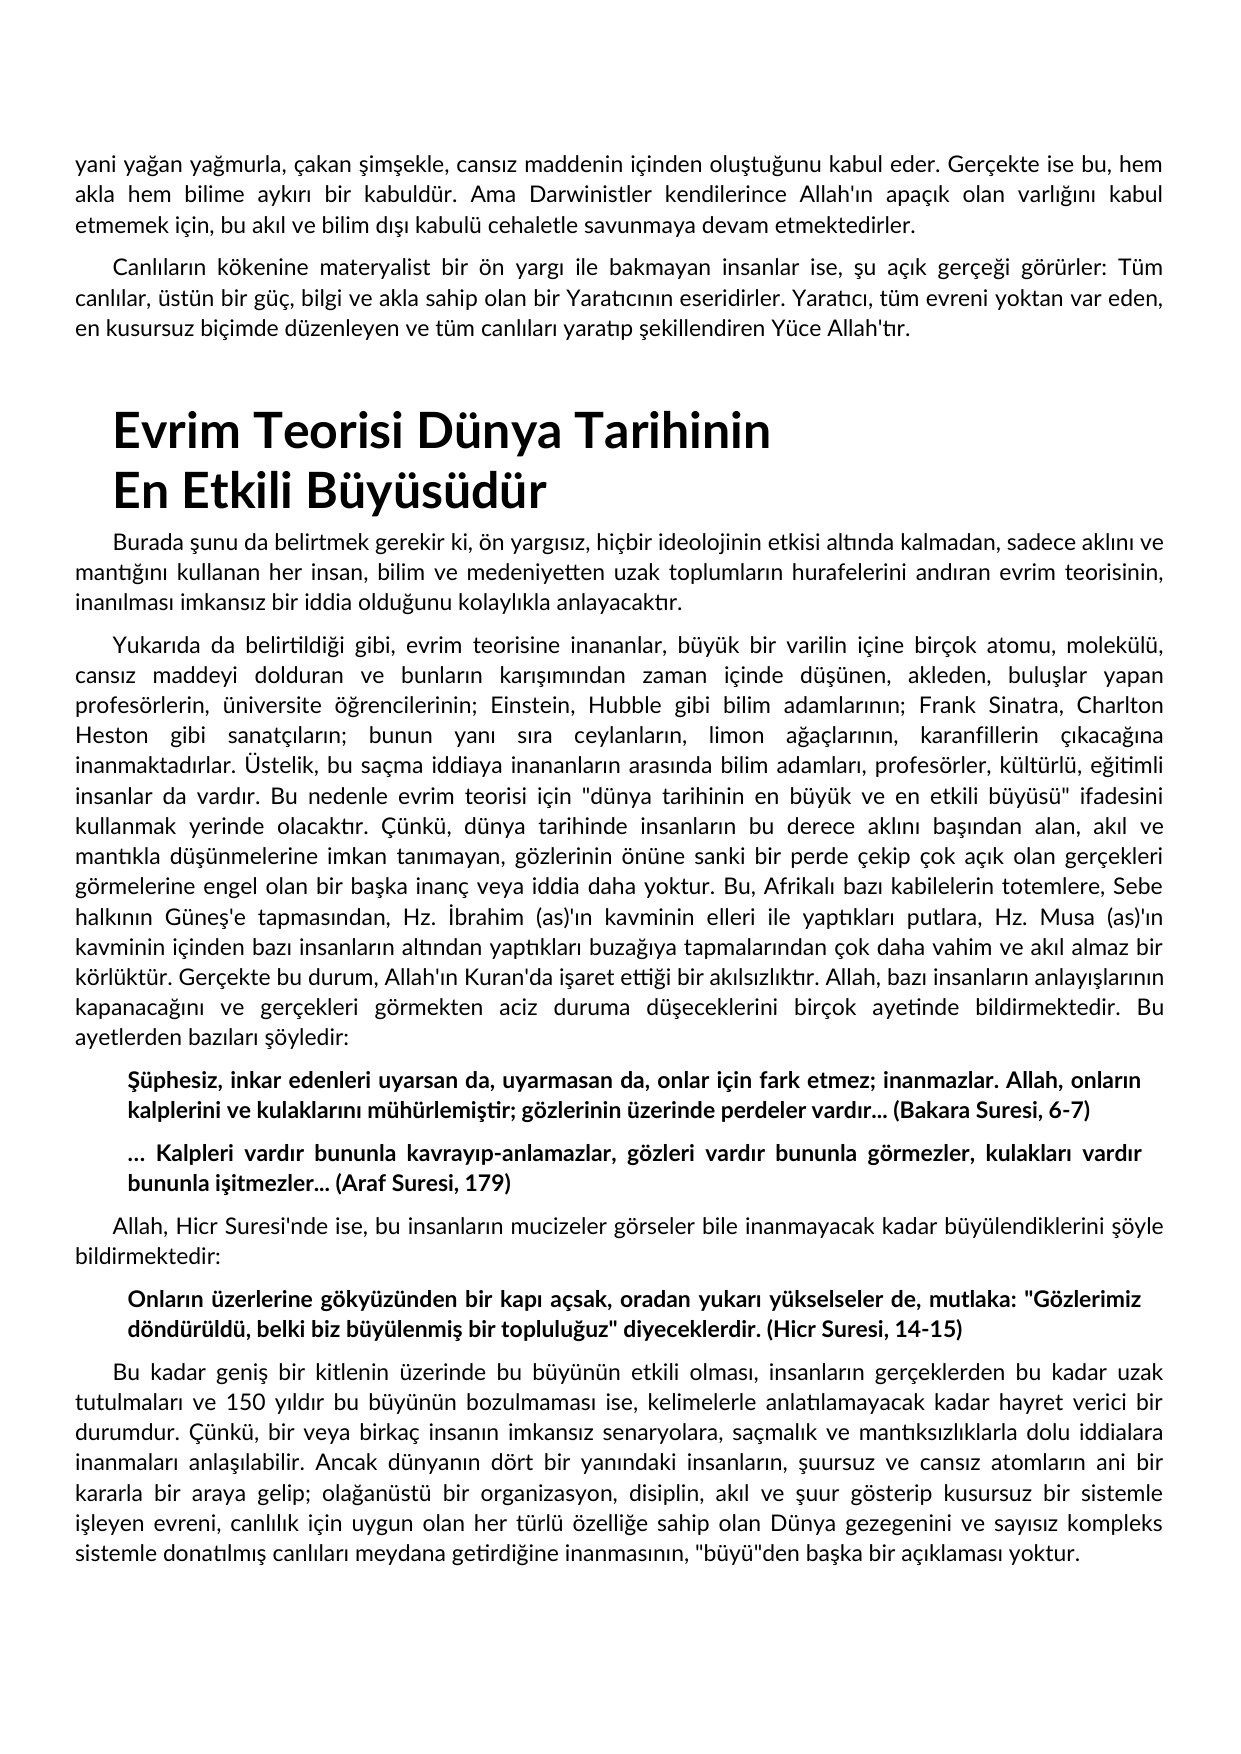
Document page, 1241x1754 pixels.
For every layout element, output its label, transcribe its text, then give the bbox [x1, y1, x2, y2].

text Allah, Hicr Suresi'nde ise, bu insanların mucizeler görseler bile inanmayacak kadar büyülendiklerini şöyle bildirmektedir: [75, 1212, 1165, 1269]
text … Kalpleri vardır bununla kavrayıp-anlamazlar, gözleri vardır bununla görmezler, kulakları vardır bununla işitmezler... (Araf Suresi, 179) [127, 1139, 1143, 1196]
text yani yağan yağmurla, çakan şimşekle, cansız maddenin içinden oluştuğunu kabul eder. Gerçekte ise bu, hem akla hem bilime aykırı bir kabuldür. Ama Darwinistler kendilerince Allah'ın apaçık olan varlığını kabul etmemek için, bu akıl ve bilim dışı kabulü cehaletle savunmaya devam etmektedirler. [75, 150, 1165, 238]
text Canlıların kökenine materyalist bir ön yargı ile bakmayan insanlar ise, şu açık gerçeği görürler: Tüm canlılar, üstün bir güç, bilgi ve akla sahip olan bir Yaratıcının eseridirler. Yaratıcı, tüm evreni yoktan var eden, en kusursuz biçimde düzenleyen ve tüm canlıları yaratıp şekillendiren Yüce Allah'tır. [75, 253, 1165, 341]
text Onların üzerlerine gökyüzünden bir kapı açsak, oradan yukarı yükselseler de, mutlaka: "Gözlerimiz döndürüldü, belki biz büyülenmiş bir topluluğuz" diyeceklerdir. (Hicr Suresi, 14-15) [127, 1284, 1143, 1342]
text Yukarıda da belirtildiği gibi, evrim teorisine inananlar, büyük bir varilin içine birçok atomu, molekülü, cansız maddeyi dolduran ve bunların karışımından zaman içinde düşünen, akleden, buluşlar yapan profesörlerin, üniversite öğrencilerinin; Einstein, Hubble gibi bilim adamlarının; Frank Sinatra, Charlton Heston gibi sanatçıların; bunun yanı sıra ceylanların, limon ağaçlarının, karanfillerin çıkacağına inanmaktadırlar. Üstelik, bu saçma iddiaya inananların arasında bilim adamları, profesörler, kültürlü, eğitimli insanlar da vardır. Bu nedenle evrim teorisi için "dünya tarihinin en büyük ve en etkili büyüsü" ifadesini kullanmak yerinde olacaktır. Çünkü, dünya tarihinde insanların bu derece aklını başından alan, akıl ve mantıkla düşünmelerine imkan tanımayan, gözlerinin önüne sanki bir perde çekip çok açık olan gerçekleri görmelerine engel olan bir başka inanç veya iddia daha yoktur. Bu, Afrikalı bazı kabilelerin totemlere, Sebe halkının Güneş'e tapmasından, Hz. İbrahim (as)'ın kavminin elleri ile yaptıkları putlara, Hz. Musa (as)'ın kavminin içinden bazı insanların altından yaptıkları buzağıya tapmalarından çok daha vahim ve akıl almaz bir körlüktür. Gerçekte bu durum, Allah'ın Kuran'da işaret ettiği bir akılsızlıktır. Allah, bazı insanların anlayışlarının kapanacağını ve gerçekleri görmekten aciz duruma düşeceklerini birçok ayetinde bildirmektedir. Bu ayetlerden bazıları şöyledir: [75, 630, 1165, 1051]
subtitle Evrim Teorisi Dünya Tarihinin En Etkili Büyüsüdür [112, 399, 1165, 519]
text Burada şunu da belirtmek gerekir ki, ön yargısız, hiçbir ideolojinin etkisi altında kalmadan, sadece aklını ve mantığını kullanan her insan, bilim ve medeniyetten uzak toplumların hurafelerini andıran evrim teorisinin, inanılması imkansız bir iddia olduğunu kolaylıkla anlayacaktır. [75, 527, 1165, 615]
text Şüphesiz, inkar edenleri uyarsan da, uyarmasan da, onlar için fark etmez; inanmazlar. Allah, onların kalplerini ve kulaklarını mühürlemiştir; gözlerinin üzerinde perdeler vardır... (Bakara Suresi, 6-7) [127, 1066, 1143, 1123]
text Bu kadar geniş bir kitlenin üzerinde bu büyünün etkili olması, insanların gerçeklerden bu kadar uzak tutulmaları ve 150 yıldır bu büyünün bozulmaması ise, kelimelerle anlatılamayacak kadar hayret verici bir durumdur. Çünkü, bir veya birkaç insanın imkansız senaryolara, saçmalık ve mantıksızlıklarla dolu iddialara inanmaları anlaşılabilir. Ancak dünyanın dört bir yanındaki insanların, şuursuz ve cansız atomların ani bir kararla bir araya gelip; olağanüstü bir organizasyon, disiplin, akıl ve şuur gösterip kusursuz bir sistemle işleyen evreni, canlılık için uygun olan her türlü özelliğe sahip olan Dünya gezegenini ve sayısız kompleks sistemle donatılmış canlıları meydana getirdiğine inanmasının, "büyü"den başka bir açıklaması yoktur. [75, 1357, 1165, 1566]
